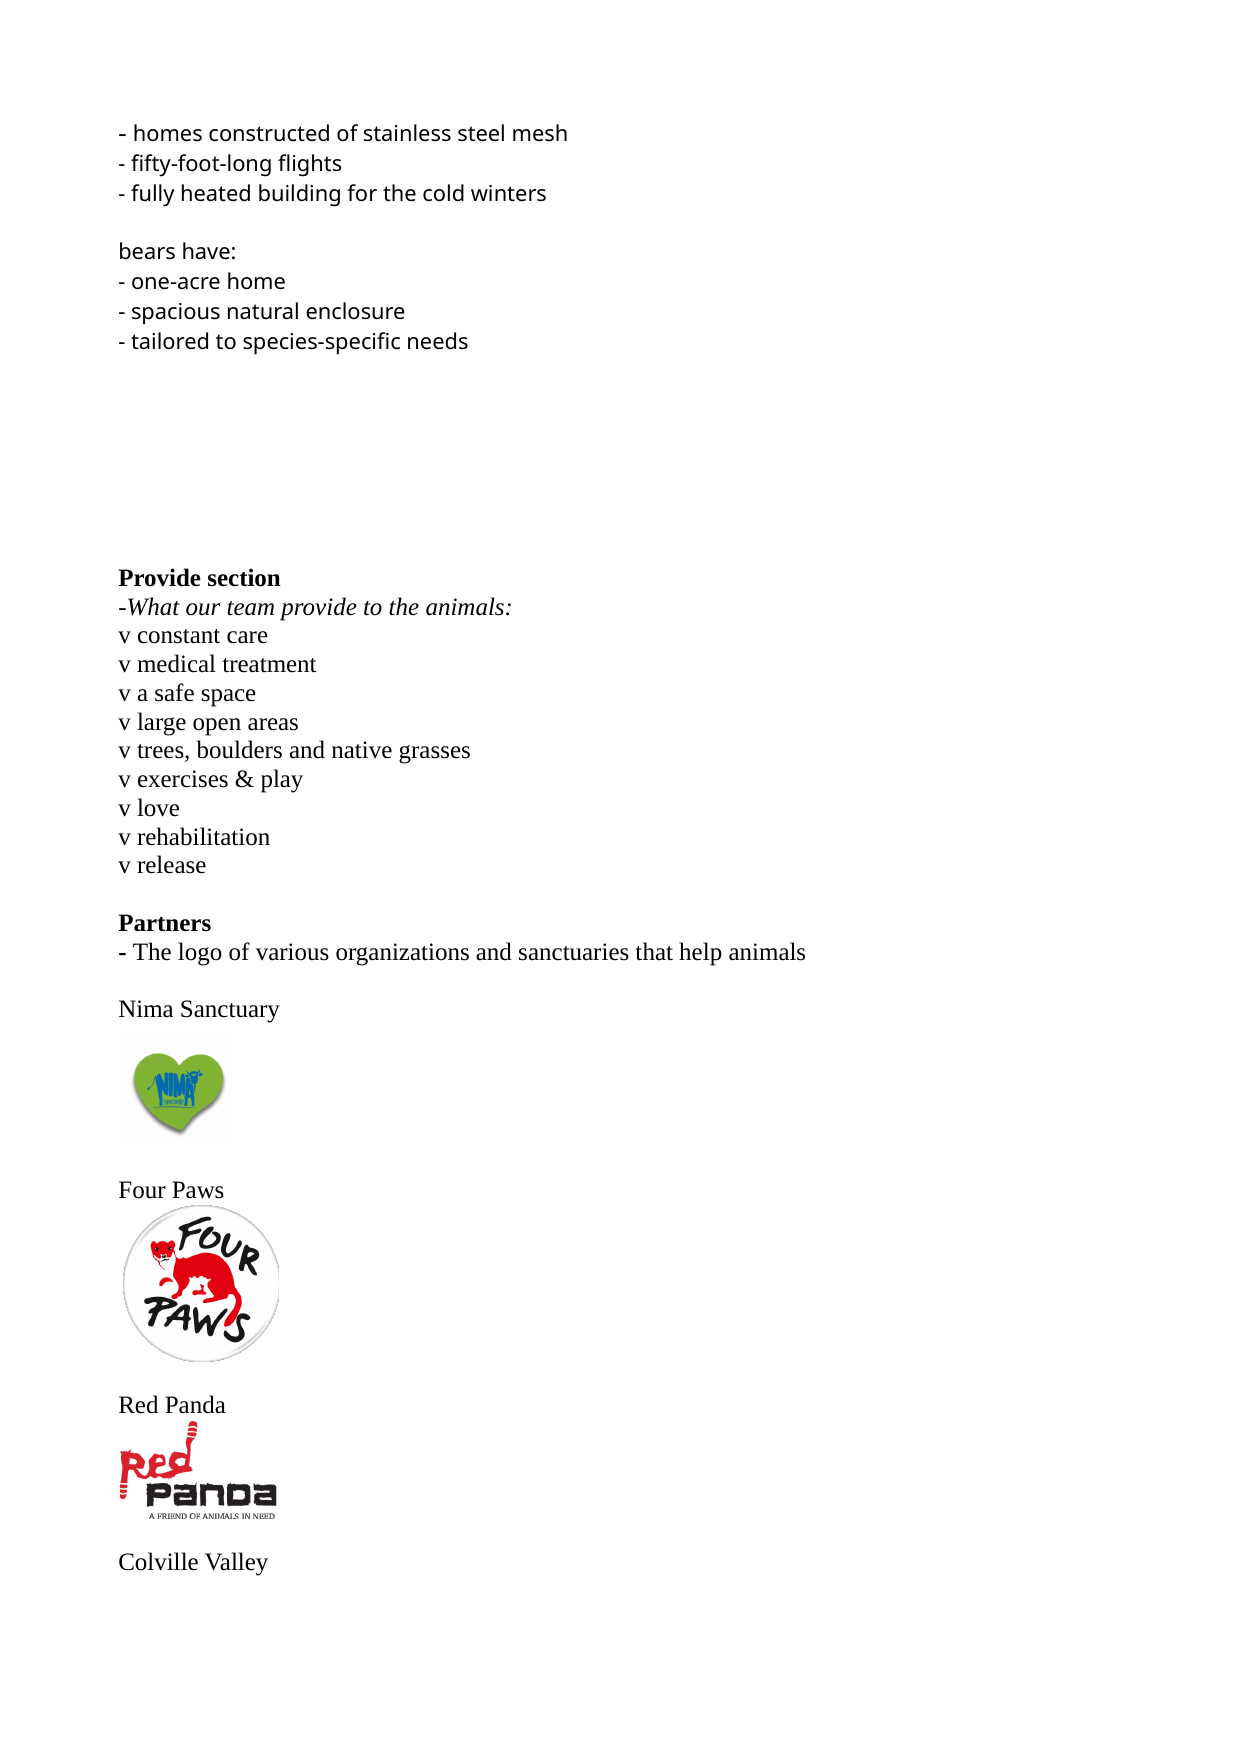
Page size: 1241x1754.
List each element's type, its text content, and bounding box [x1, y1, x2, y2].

text v large open areas [118, 707, 1122, 735]
text v love [118, 793, 1122, 822]
text Colville Valley [118, 1547, 1122, 1576]
text - tailored to species-specific needs [118, 326, 1122, 355]
picture [121, 1030, 237, 1147]
text v trees, boulders and native grasses [118, 735, 1122, 764]
text v constant care [118, 620, 1122, 649]
text - homes constructed of stainless steel mesh [118, 118, 1122, 148]
text Nima Sanctuary [118, 994, 1122, 1023]
picture [123, 1205, 279, 1362]
text Red Panda [118, 1390, 1122, 1419]
text v rehabilitation [118, 822, 1122, 850]
text bears have: [118, 236, 1122, 266]
text v a safe space [118, 678, 1122, 707]
text Partners [118, 908, 1122, 937]
text - spacious natural enclosure [118, 296, 1122, 326]
text v exercises & play [118, 764, 1122, 793]
text Four Paws [118, 1175, 1122, 1204]
text -What our team provide to the animals: [118, 592, 1122, 620]
text v release [118, 850, 1122, 879]
text - The logo of various organizations and sanctuaries that help animals [118, 937, 1122, 965]
text - one-acre home [118, 266, 1122, 296]
picture [119, 1421, 277, 1519]
text v medical treatment [118, 649, 1122, 678]
text - fully heated building for the cold winters [118, 178, 1122, 207]
text - fifty-foot-long flights [118, 148, 1122, 178]
text Provide section [118, 563, 1122, 592]
